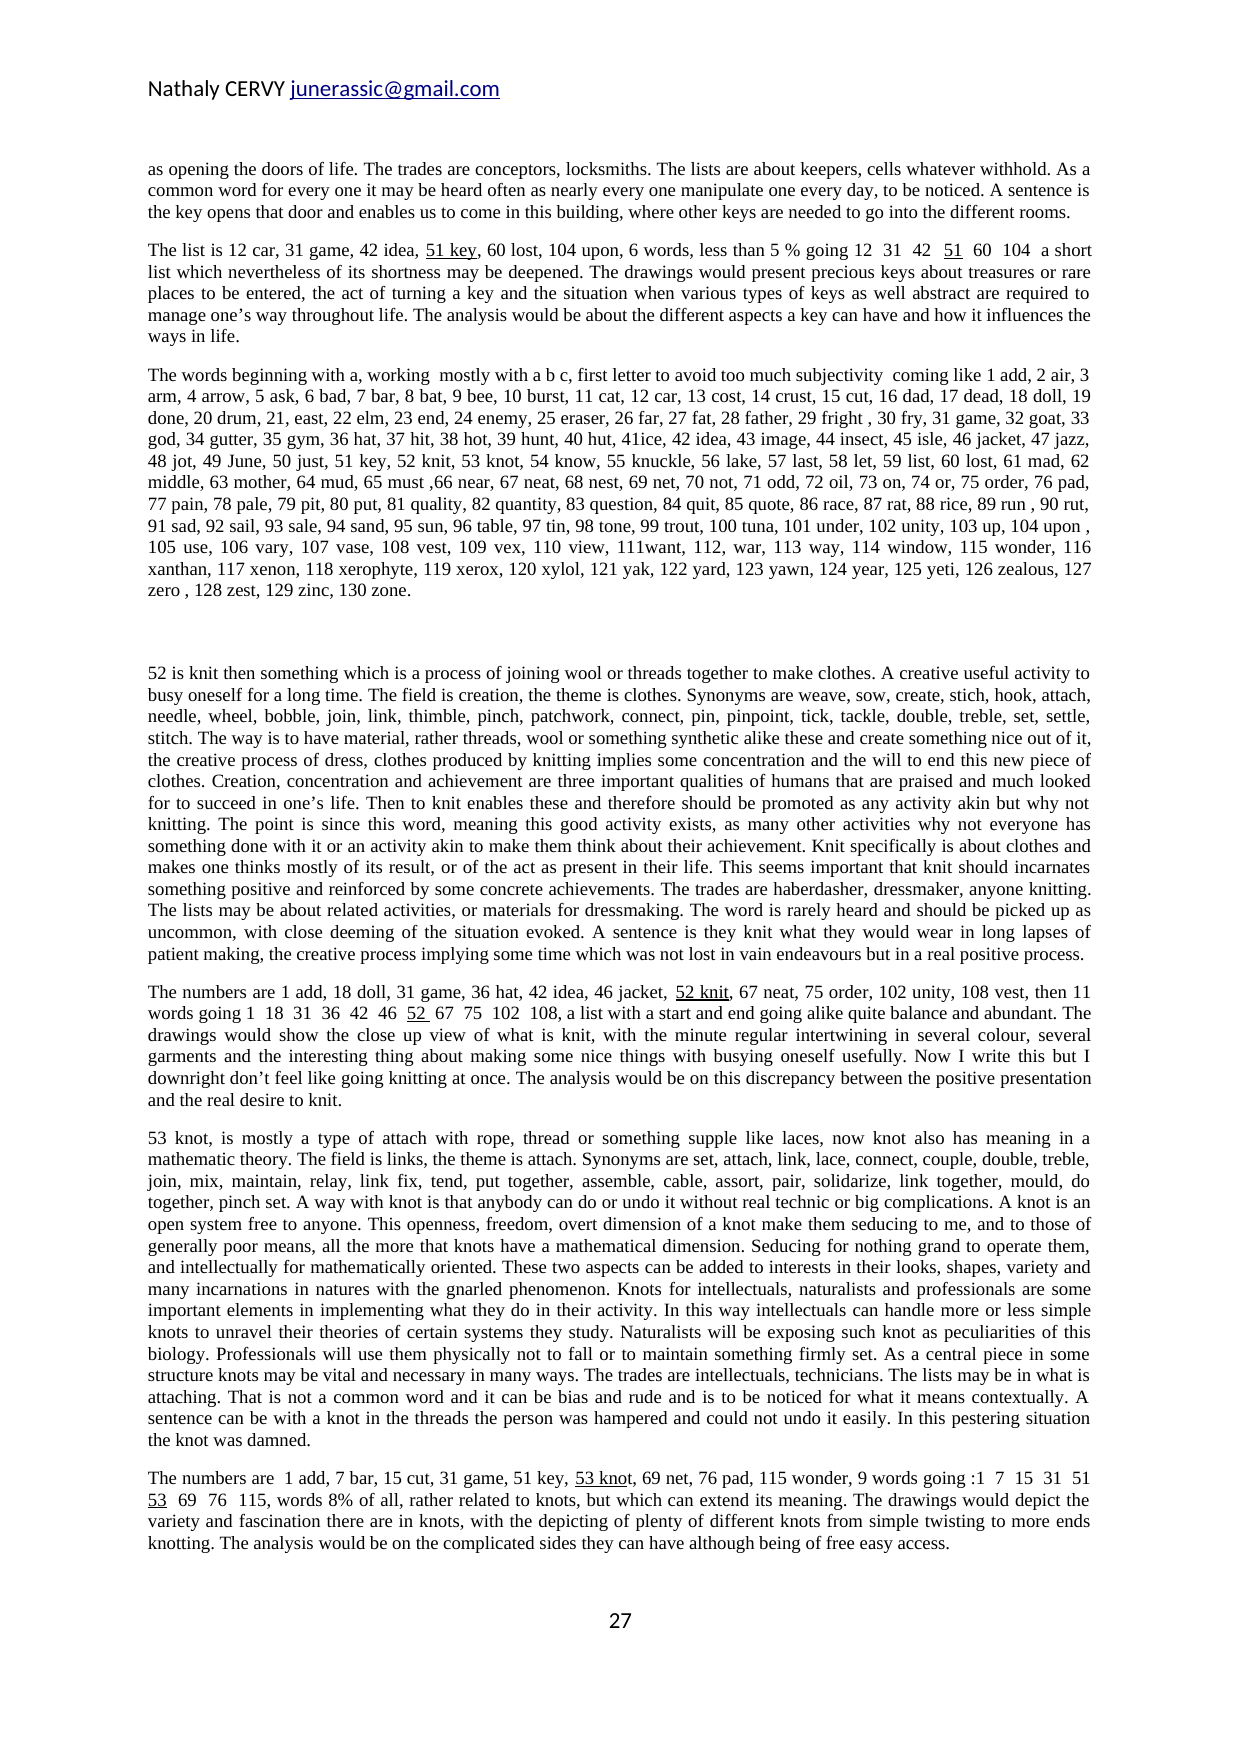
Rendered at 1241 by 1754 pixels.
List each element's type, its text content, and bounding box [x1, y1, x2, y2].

text The numbers are 1 add, 18 doll, 31 game, 36 hat, 42 idea, 46 jacket, 52 knit, 67 neat, 75 order, 102 unity, 108 vest, then 11 words going 1 18 31 36 42 46 52 67 75 102 108, a list with a start and end going alike quite balance and abundant. The drawings would show the close up view of what is knit, with the minute regular intertwining in several colour, several garments and the interesting thing about making some nice things with busying oneself usefully. Now I write this but I downright don’t feel like going knitting at once. The analysis would be on this discrepancy between the positive presentation and the real desire to knit. [148, 981, 1093, 1110]
text as opening the doors of life. The trades are conceptors, locksmiths. The lists are about keepers, cells whatever withhold. As a common word for every one it may be heard often as nearly every one manipulate one every day, to be noticed. A sentence is the key opens that door and enables us to come in this building, where other keys are needed to go into the different rooms. [148, 158, 1093, 222]
text The list is 12 car, 31 game, 42 idea, 51 key, 60 lost, 104 upon, 6 words, less than 5 % going 12 31 42 51 60 104 a short list which nevertheless of its shortness may be deepened. The drawings would present precious keys about treasures or rare places to be entered, the act of turning a key and the situation when various types of keys as well abstract are required to manage one’s way throughout life. The analysis would be about the different aspects a key can have and how it influences the ways in life. [148, 239, 1093, 347]
text 52 is knit then something which is a process of joining wool or threads together to make clothes. A creative useful activity to busy oneself for a long time. The field is creation, the theme is clothes. Synonyms are weave, sow, create, stich, hook, attach, needle, wheel, bobble, join, link, thimble, pinch, patchwork, connect, pin, pinpoint, tick, tackle, double, treble, set, settle, stitch. The way is to have material, rather threads, wool or something synthetic alike these and create something nice out of it, the creative process of dress, clothes produced by knitting implies some concentration and the will to end this new piece of clothes. Creation, concentration and achievement are three important qualities of humans that are praised and much looked for to succeed in one’s life. Then to knit enables these and therefore should be promoted as any activity akin but why not knitting. The point is since this word, meaning this good activity exists, as many other activities why not everyone has something done with it or an activity akin to make them think about their achievement. Knit specifically is about clothes and makes one thinks mostly of its result, or of the act as present in their life. This seems important that knit should incarnates something positive and reinforced by some concrete achievements. The trades are haberdasher, dressmaker, anyone knitting. The lists may be about related activities, or materials for dressmaking. The word is rarely heard and should be picked up as uncommon, with close deeming of the situation evoked. A sentence is they knit what they would wear in long lapses of patient making, the creative process implying some time which was not lost in vain endeavours but in a real positive process. [148, 662, 1093, 964]
text 53 knot, is mostly a type of attach with rope, thread or something supple like laces, now knot also has meaning in a mathematic theory. The field is links, the theme is attach. Synonyms are set, attach, link, lace, connect, couple, double, treble, join, mix, maintain, relay, link fix, tend, put together, assemble, cable, assort, pair, solidarize, link together, mould, do together, pinch set. A way with knot is that anybody can do or undo it without real technic or big complications. A knot is an open system free to anyone. This openness, freedom, overt dimension of a knot make them seducing to me, and to those of generally poor means, all the more that knots have a mathematical dimension. Seducing for nothing grand to operate them, and intellectually for mathematically oriented. These two aspects can be added to interests in their looks, shapes, variety and many incarnations in natures with the gnarled phenomenon. Knots for intellectuals, naturalists and professionals are some important elements in implementing what they do in their activity. In this way intellectuals can handle more or less simple knots to unravel their theories of certain systems they study. Naturalists will be exposing such knot as peculiarities of this biology. Professionals will use them physically not to fall or to maintain something firmly set. As a central piece in some structure knots may be vital and necessary in many ways. The trades are intellectuals, technicians. The lists may be in what is attaching. That is not a common word and it can be bias and rude and is to be noticed for what it means contextually. A sentence can be with a knot in the threads the person was hampered and could not undo it easily. In this pestering situation the knot was damned. [148, 1127, 1093, 1450]
text The numbers are 1 add, 7 bar, 15 cut, 31 game, 51 key, 53 knot, 69 net, 76 pad, 115 wonder, 9 words going :1 7 15 31 51 53 69 76 115, words 8% of all, rather related to knots, but which can extend its meaning. The drawings would depict the variety and fascination there are in knots, with the depicting of plenty of different knots from simple twisting to more ends knotting. The analysis would be on the complicated sides they can have although being of free easy access. [148, 1467, 1093, 1553]
text The words beginning with a, working mostly with a b c, first letter to avoid too much subjectivity coming like 1 add, 2 air, 3 arm, 4 arrow, 5 ask, 6 bad, 7 bar, 8 bat, 9 bee, 10 burst, 11 cat, 12 car, 13 cost, 14 crust, 15 cut, 16 dad, 17 dead, 18 doll, 19 done, 20 drum, 21, east, 22 elm, 23 end, 24 enemy, 25 eraser, 26 far, 27 fat, 28 father, 29 fright , 30 fry, 31 game, 32 goat, 33 god, 34 gutter, 35 gym, 36 hat, 37 hit, 38 hot, 39 hunt, 40 hut, 41ice, 42 idea, 43 image, 44 insect, 45 isle, 46 jacket, 47 jazz, 48 jot, 49 June, 50 just, 51 key, 52 knit, 53 knot, 54 know, 55 knuckle, 56 lake, 57 last, 58 let, 59 list, 60 lost, 61 mad, 62 middle, 63 mother, 64 mud, 65 must ,66 near, 67 neat, 68 nest, 69 net, 70 not, 71 odd, 72 oil, 73 on, 74 or, 75 order, 76 pad, 77 pain, 78 pale, 79 pit, 80 put, 81 quality, 82 quantity, 83 question, 84 quit, 85 quote, 86 race, 87 rat, 88 rice, 89 run , 90 rut, 91 sad, 92 sail, 93 sale, 94 sand, 95 sun, 96 table, 97 tin, 98 tone, 99 trout, 100 tuna, 101 under, 102 unity, 103 up, 104 upon , 105 use, 106 vary, 107 vase, 108 vest, 109 vex, 110 view, 111want, 112, war, 113 way, 114 window, 115 wonder, 116 xanthan, 117 xenon, 118 xerophyte, 119 xerox, 120 xylol, 121 yak, 122 yard, 123 yawn, 124 year, 125 yeti, 126 zealous, 127 zero , 128 zest, 129 zinc, 130 zone. [148, 364, 1093, 601]
